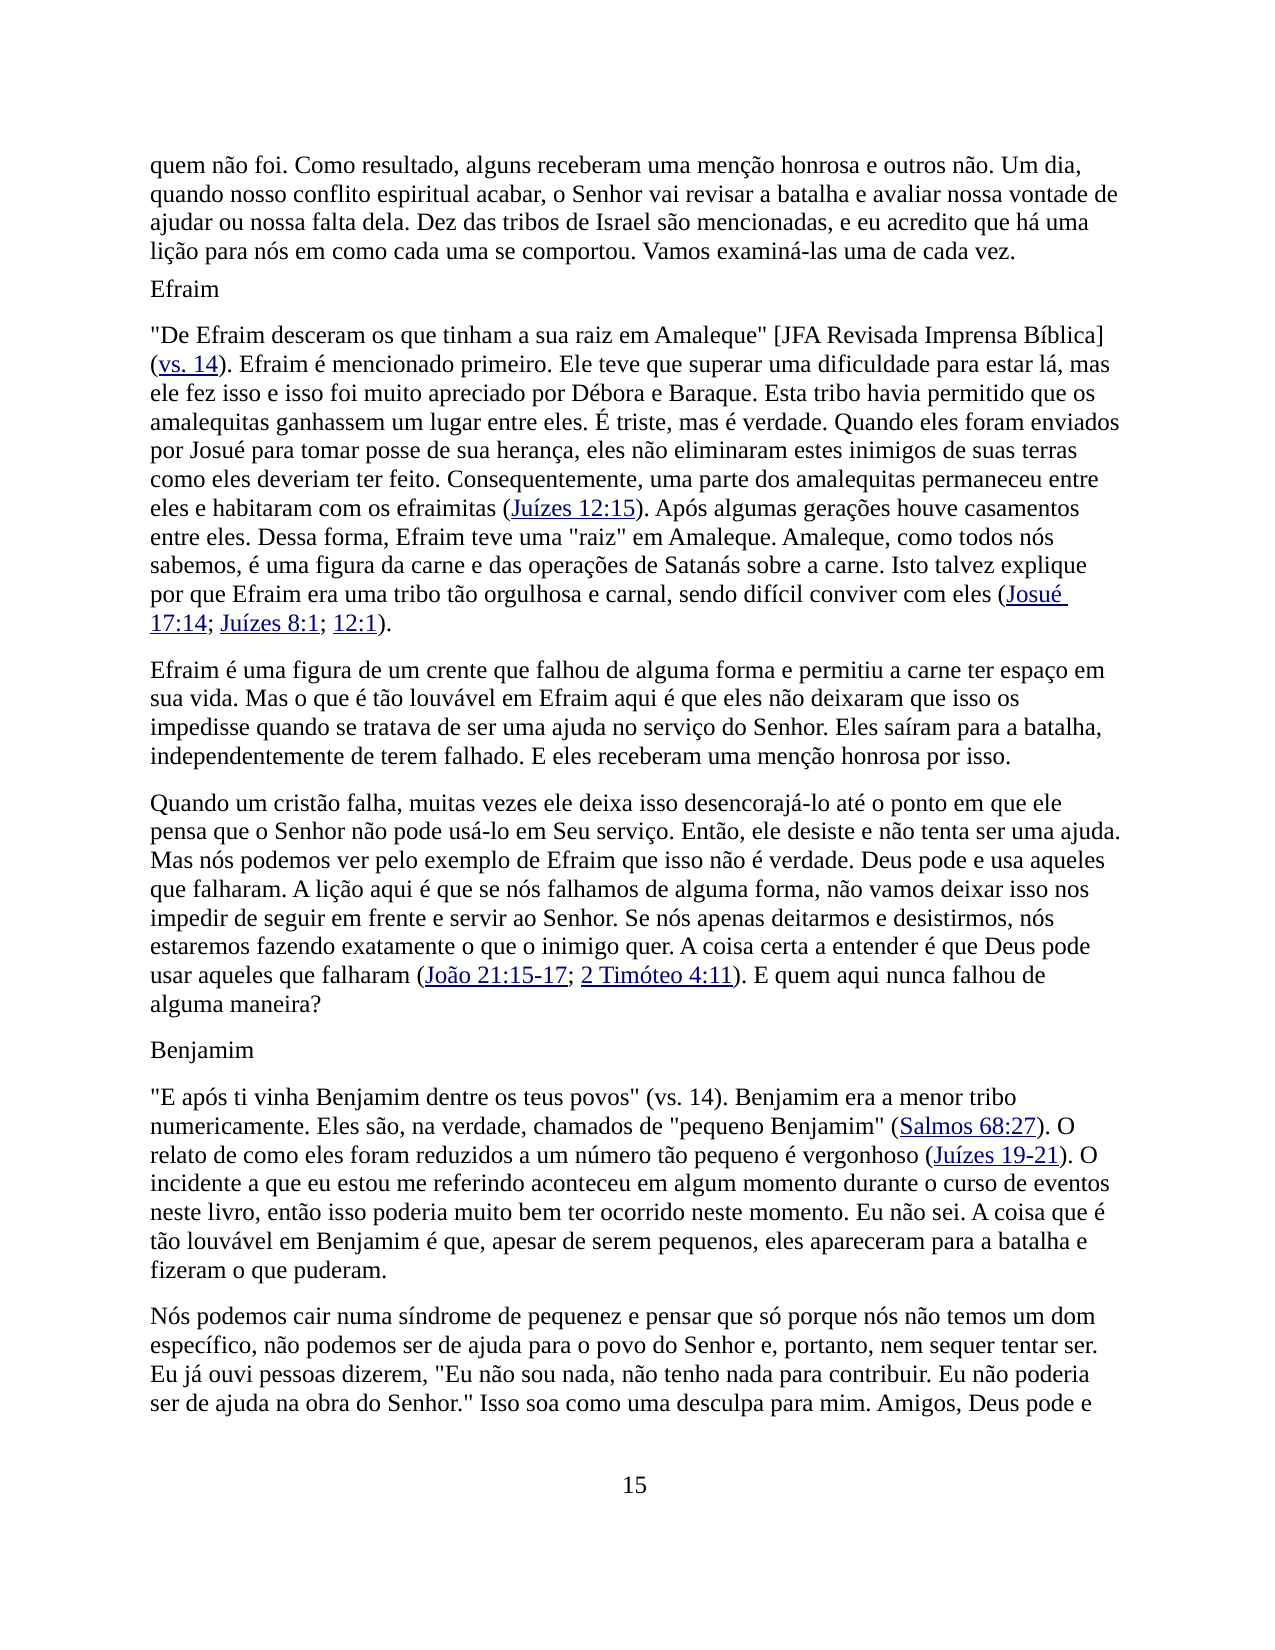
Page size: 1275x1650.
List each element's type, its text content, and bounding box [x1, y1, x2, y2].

text Efraim é uma figura de um crente que falhou de alguma forma e permitiu a carne ter espaço em sua vida. Mas o que é tão louvável em Efraim aqui é que eles não deixaram que isso os impedisse quando se tratava de ser uma ajuda no serviço do Senhor. Eles saíram para a batalha, independentemente de terem falhado. E eles receberam uma menção honrosa por isso. [150, 655, 1125, 770]
text Efraim [150, 274, 1125, 303]
text Nós podemos cair numa síndrome de pequenez e pensar que só porque nós não temos um dom específico, não podemos ser de ajuda para o povo do Senhor e, portanto, nem sequer tentar ser. Eu já ouvi pessoas dizerem, "Eu não sou nada, não tenho nada para contribuir. Eu não poderia ser de ajuda na obra do Senhor." Isso soa como uma desculpa para mim. Amigos, Deus pode e [150, 1301, 1125, 1416]
text "De Efraim desceram os que tinham a sua raiz em Amaleque" [JFA Revisada Imprensa Bíblica] (vs. 14). Efraim é mencionado primeiro. Ele teve que superar uma dificuldade para estar lá, mas ele fez isso e isso foi muito apreciado por Débora e Baraque. Esta tribo havia permitido que os amalequitas ganhassem um lugar entre eles. É triste, mas é verdade. Quando eles foram enviados por Josué para tomar posse de sua herança, eles não eliminaram estes inimigos de suas terras como eles deveriam ter feito. Consequentemente, uma parte dos amalequitas permaneceu entre eles e habitaram com os efraimitas (Juízes 12:15). Após algumas gerações houve casamentos entre eles. Dessa forma, Efraim teve uma "raiz" em Amaleque. Amaleque, como todos nós sabemos, é uma figura da carne e das operações de Satanás sobre a carne. Isto talvez explique por que Efraim era uma tribo tão orgulhosa e carnal, sendo difícil conviver com eles (Josué 17:14; Juízes 8:1; 12:1). [150, 321, 1125, 637]
text Benjamim [150, 1036, 1125, 1064]
text quem não foi. Como resultado, alguns receberam uma menção honrosa e outros não. Um dia, quando nosso conflito espiritual acabar, o Senhor vai revisar a batalha e avaliar nossa vontade de ajudar ou nossa falta dela. Dez das tribos de Israel são mencionadas, e eu acredito que há uma lição para nós em como cada uma se comportou. Vamos examiná-las uma de cada vez. [150, 150, 1125, 265]
text "E após ti vinha Benjamim dentre os teus povos" (vs. 14). Benjamim era a menor tribo numericamente. Eles são, na verdade, chamados de "pequeno Benjamim" (Salmos 68:27). O relato de como eles foram reduzidos a um número tão pequeno é vergonhoso (Juízes 19-21). O incidente a que eu estou me referindo aconteceu em algum momento durante o curso de eventos neste livro, então isso poderia muito bem ter ocorrido neste momento. Eu não sei. A coisa que é tão louvável em Benjamim é que, apesar de serem pequenos, eles apareceram para a batalha e fizeram o que puderam. [150, 1082, 1125, 1283]
text Quando um cristão falha, muitas vezes ele deixa isso desencorajá-lo até o ponto em que ele pensa que o Senhor não pode usá-lo em Seu serviço. Então, ele desiste e não tenta ser uma ajuda. Mas nós podemos ver pelo exemplo de Efraim que isso não é verdade. Deus pode e usa aqueles que falharam. A lição aqui é que se nós falhamos de alguma forma, não vamos deixar isso nos impedir de seguir em frente e servir ao Senhor. Se nós apenas deitarmos e desistirmos, nós estaremos fazendo exatamente o que o inimigo quer. A coisa certa a entender é que Deus pode usar aqueles que falharam (João 21:15-17; 2 Timóteo 4:11). E quem aqui nunca falhou de alguma maneira? [150, 788, 1125, 1018]
